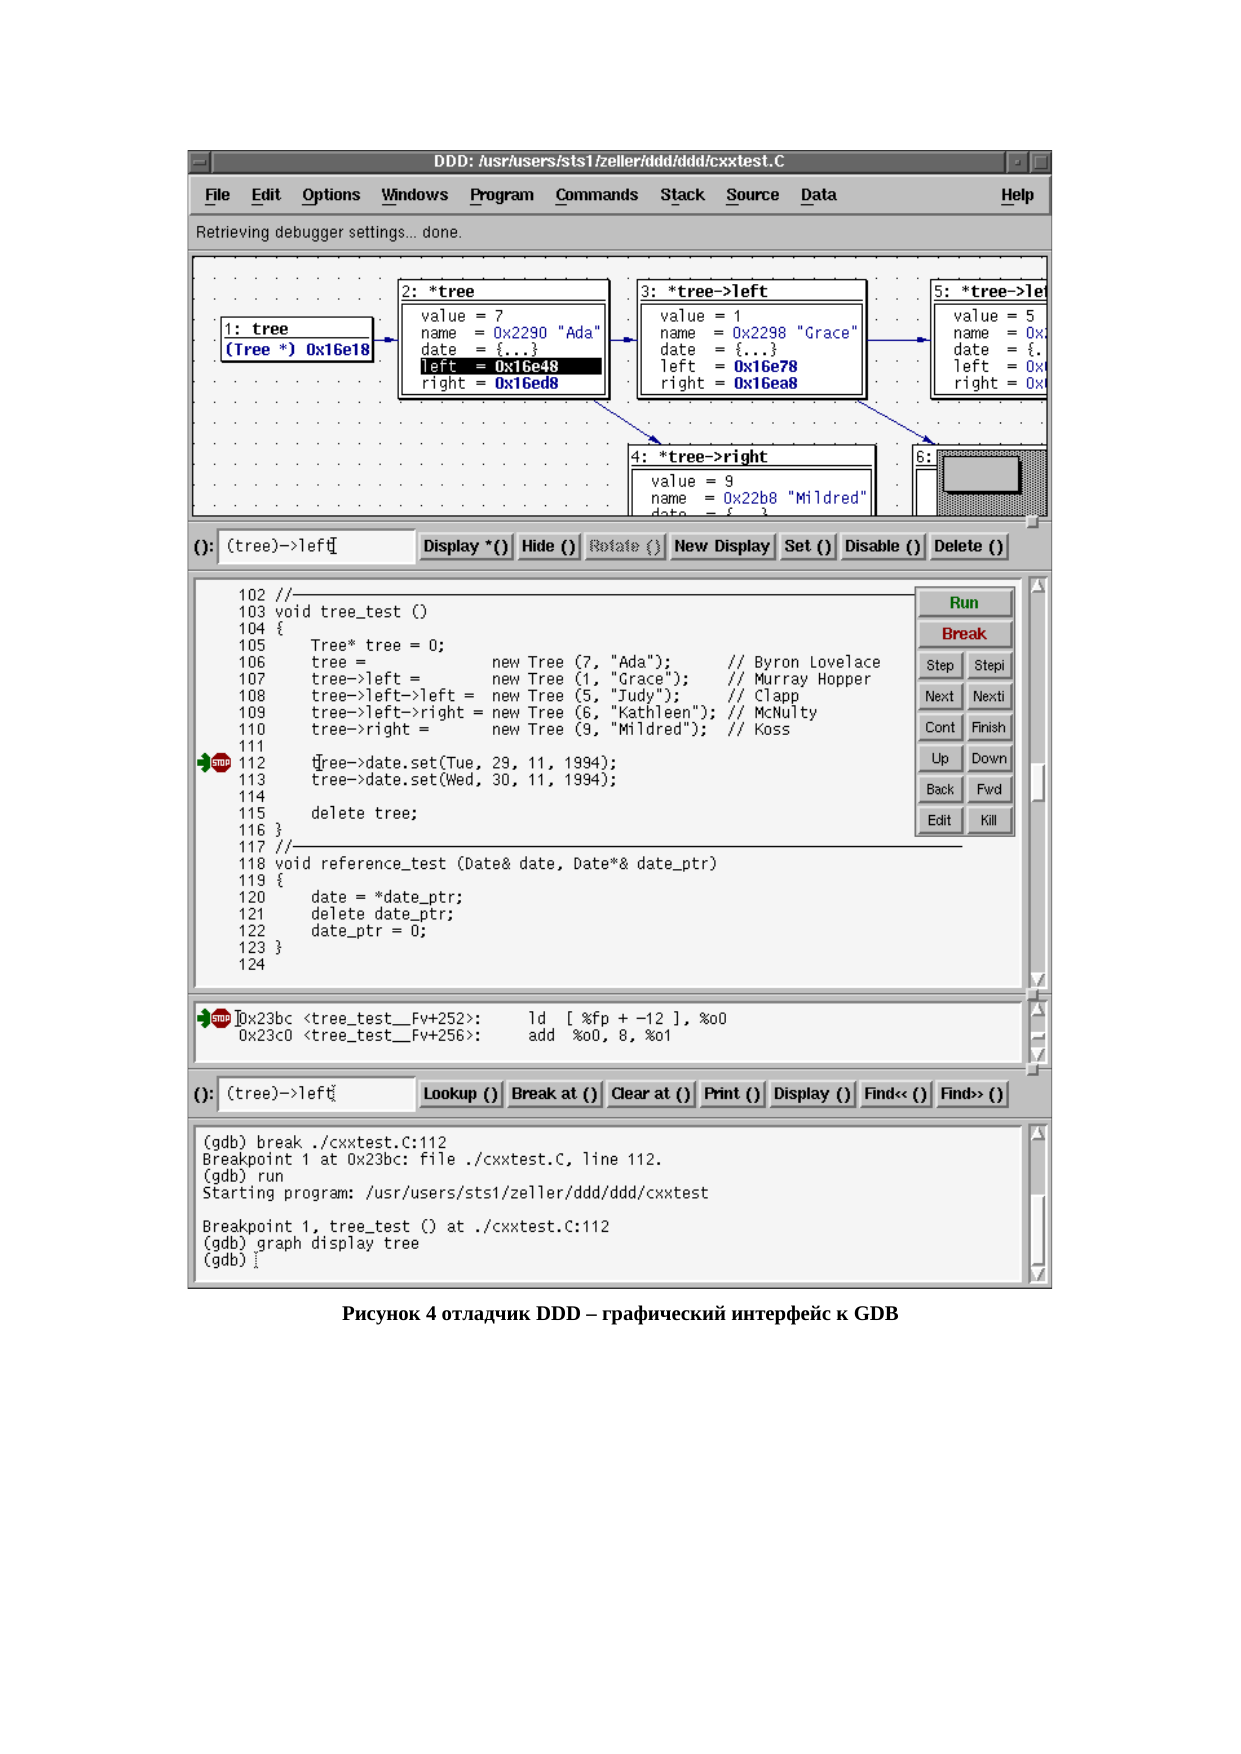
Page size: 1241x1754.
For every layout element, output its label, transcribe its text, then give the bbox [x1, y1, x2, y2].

picture [187, 150, 1053, 1289]
text Рисунок 4 отладчик DDD – графический интерфейс к GDB [187, 1301, 1053, 1325]
